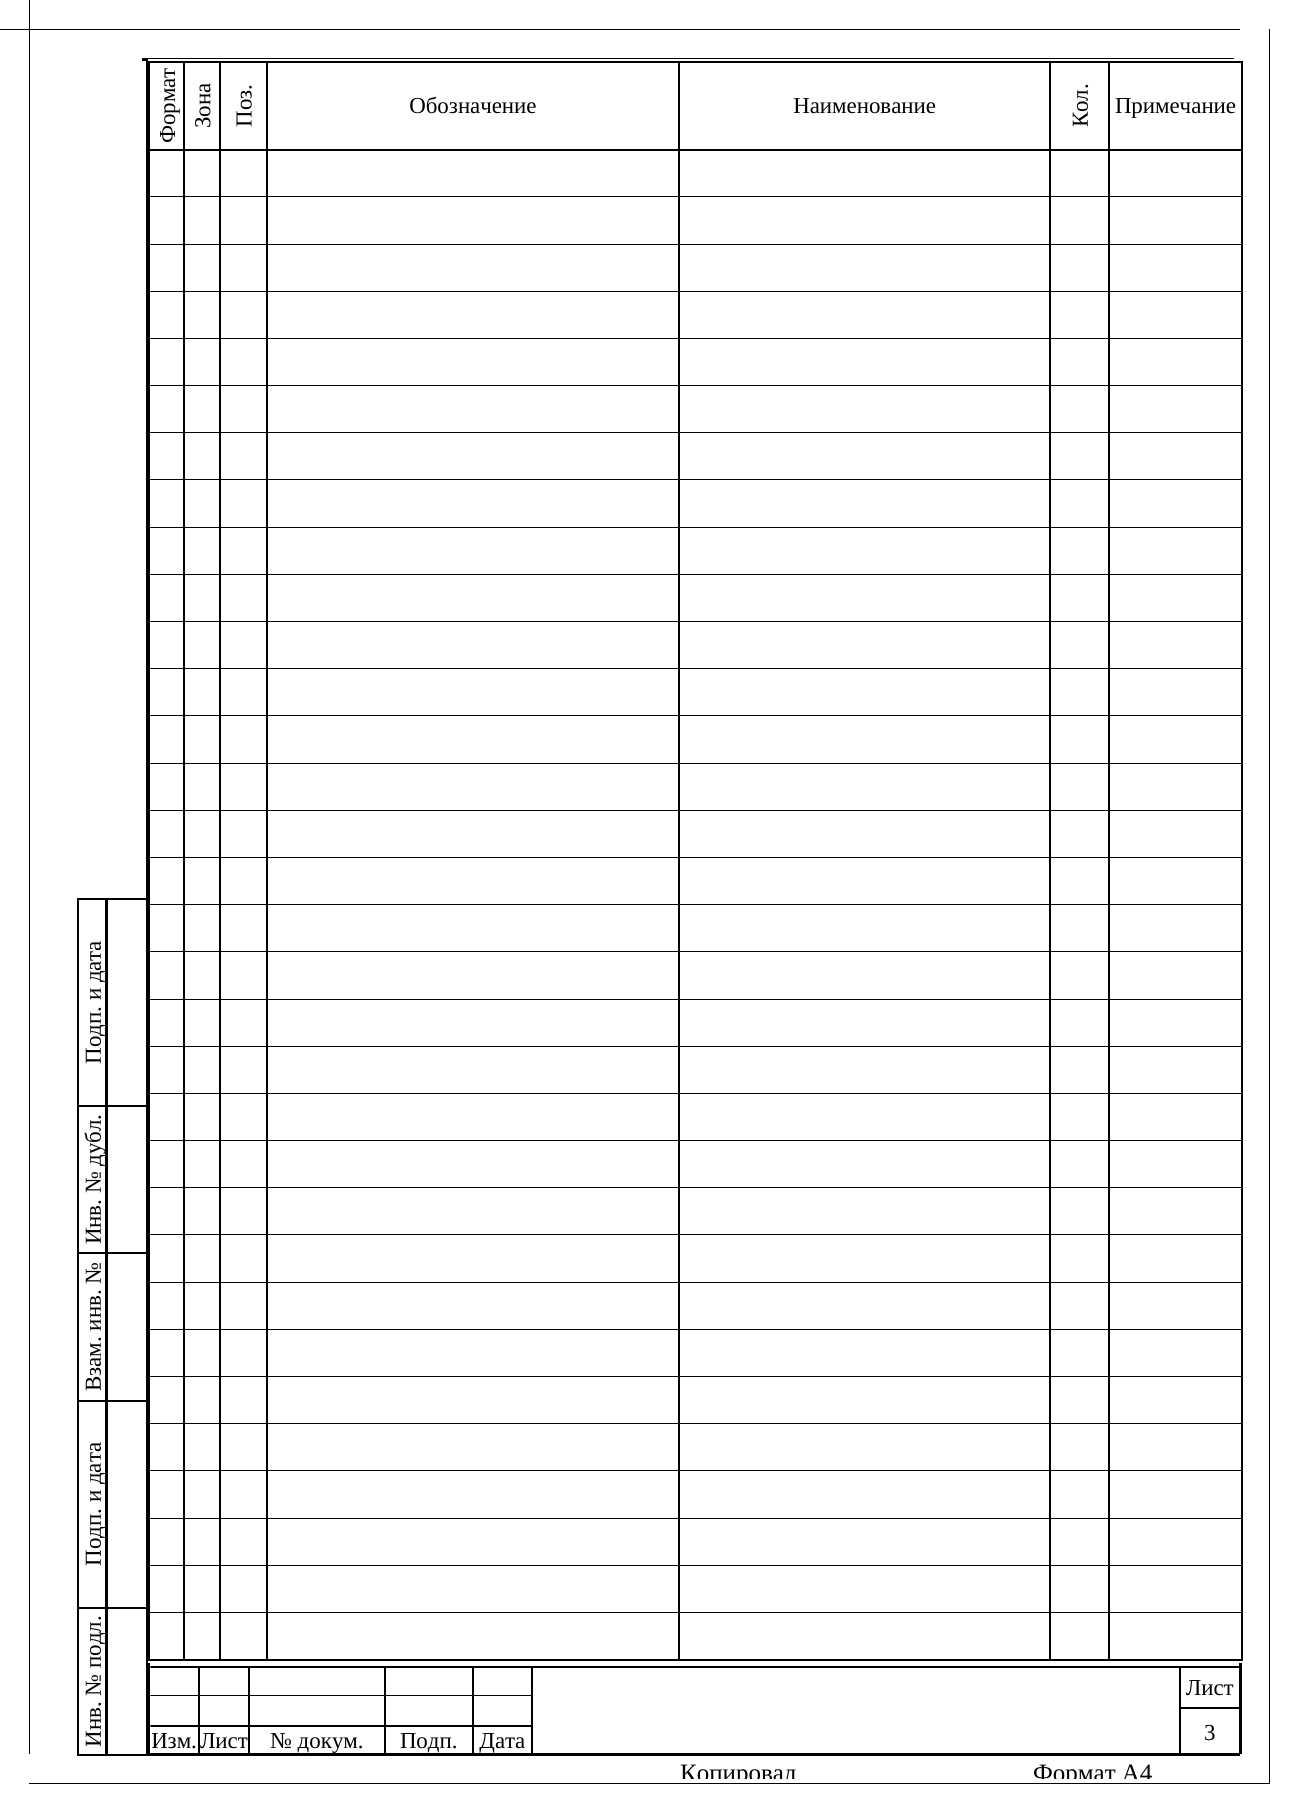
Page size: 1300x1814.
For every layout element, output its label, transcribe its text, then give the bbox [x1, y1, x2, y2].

table_cell [1110, 151, 1241, 196]
table_cell [1110, 575, 1241, 621]
table_cell [250, 1696, 384, 1725]
table_cell [150, 339, 183, 385]
table_cell [150, 905, 183, 951]
table_cell [1110, 622, 1241, 668]
table_cell [1110, 1566, 1241, 1612]
table_cell [150, 1566, 183, 1612]
table_cell [200, 1696, 248, 1725]
table_header Кол. [1051, 63, 1108, 149]
table_cell Инв. № подл. [79, 1609, 105, 1754]
table_cell [680, 480, 1049, 527]
table_cell [1051, 669, 1108, 715]
table_cell [268, 1188, 678, 1234]
table_cell [680, 151, 1049, 196]
table_cell [680, 1235, 1049, 1282]
table_cell Взам. инв. № [79, 1254, 105, 1400]
table_header Наименование [680, 63, 1049, 149]
table_cell [268, 1047, 678, 1093]
table_cell [185, 1000, 219, 1046]
table_cell [268, 386, 678, 432]
table_cell [1110, 1424, 1241, 1470]
table_cell [185, 811, 219, 857]
table_cell [680, 1613, 1049, 1659]
table_cell [150, 622, 183, 668]
table_cell [680, 1471, 1049, 1517]
table_cell [1051, 528, 1108, 574]
table_cell [680, 811, 1049, 857]
table_cell [221, 1424, 266, 1470]
table_cell [1051, 1471, 1108, 1517]
table_cell [1051, 1283, 1108, 1329]
table_cell [680, 1047, 1049, 1093]
table_cell [680, 1519, 1049, 1565]
table_cell [185, 1330, 219, 1376]
table_cell [1110, 1235, 1241, 1282]
table_cell [1110, 1377, 1241, 1423]
table_cell [1110, 716, 1241, 762]
table_cell [108, 1254, 146, 1400]
table_cell [1051, 716, 1108, 762]
table_cell [1051, 339, 1108, 385]
table_cell [221, 1188, 266, 1234]
text Формат А4 [946, 1758, 1239, 1779]
table_cell [1110, 1000, 1241, 1046]
table_cell [1110, 905, 1241, 951]
table_cell [1110, 952, 1241, 998]
table_cell [680, 575, 1049, 621]
table_cell [268, 858, 678, 904]
table_cell [1051, 1330, 1108, 1376]
table_cell [150, 1613, 183, 1659]
table_cell [1110, 1094, 1241, 1140]
table_cell [185, 151, 219, 196]
table_cell [151, 1696, 198, 1725]
table_cell [108, 1402, 146, 1607]
table_cell [221, 764, 266, 810]
table_cell [221, 1283, 266, 1329]
table_header [250, 1668, 384, 1695]
table_cell [221, 669, 266, 715]
table_cell [150, 1424, 183, 1470]
table_cell [1051, 952, 1108, 998]
table_cell [185, 528, 219, 574]
table_cell [221, 151, 266, 196]
table_cell [185, 1519, 219, 1565]
table_header [533, 1668, 1179, 1753]
table_cell [150, 1283, 183, 1329]
table_header [151, 1668, 198, 1695]
table_cell [150, 480, 183, 527]
table_cell [680, 1000, 1049, 1046]
table_cell [221, 386, 266, 432]
table_cell [1110, 1613, 1241, 1659]
table_cell [268, 480, 678, 527]
table_cell [185, 480, 219, 527]
table_cell [150, 1141, 183, 1187]
table_cell [221, 1471, 266, 1517]
table_cell [680, 1424, 1049, 1470]
table_cell [268, 151, 678, 196]
table_cell [1110, 528, 1241, 574]
table_cell [185, 292, 219, 338]
table_cell [680, 1188, 1049, 1234]
table_cell [185, 858, 219, 904]
table_cell [150, 669, 183, 715]
table_cell [1051, 433, 1108, 479]
table_cell [1110, 1330, 1241, 1376]
table_cell Подп. и дата [79, 1402, 105, 1607]
table_cell [1051, 1141, 1108, 1187]
table_cell [221, 1235, 266, 1282]
table_cell [150, 245, 183, 291]
table_cell [268, 197, 678, 243]
table_cell [150, 292, 183, 338]
table_cell [150, 716, 183, 762]
table_cell [150, 764, 183, 810]
table_cell [268, 811, 678, 857]
table_cell [680, 339, 1049, 385]
table_cell [185, 669, 219, 715]
table_cell [268, 622, 678, 668]
table_cell [221, 1047, 266, 1093]
table_cell [185, 1141, 219, 1187]
table_cell [150, 1519, 183, 1565]
table_cell [185, 1283, 219, 1329]
table_cell 3 [1181, 1709, 1239, 1753]
table_cell [150, 433, 183, 479]
table_cell [185, 764, 219, 810]
table_header Обозначение [268, 63, 678, 149]
table_cell [221, 1000, 266, 1046]
table_cell [221, 811, 266, 857]
table_header [108, 900, 146, 1105]
table_cell Изм. [151, 1727, 198, 1753]
table_cell [680, 1377, 1049, 1423]
table_cell [268, 1235, 678, 1282]
table_cell [221, 1141, 266, 1187]
table_cell [185, 1424, 219, 1470]
table_cell [268, 1094, 678, 1140]
table_cell [185, 1047, 219, 1093]
table_cell [680, 433, 1049, 479]
table_cell [221, 952, 266, 998]
table_cell [1051, 245, 1108, 291]
table_cell [150, 1000, 183, 1046]
table_cell [268, 292, 678, 338]
table_cell [680, 1141, 1049, 1187]
table_cell [268, 1377, 678, 1423]
table_header [386, 1668, 472, 1695]
table_cell [150, 1377, 183, 1423]
table_header Зона [185, 63, 219, 149]
text Копировал [533, 1758, 943, 1779]
table_cell [150, 575, 183, 621]
table_cell [1051, 905, 1108, 951]
table_cell [221, 528, 266, 574]
table_cell [1051, 1188, 1108, 1234]
table_cell [150, 858, 183, 904]
table_cell [185, 905, 219, 951]
table_cell [185, 1377, 219, 1423]
table_cell Лист [200, 1727, 248, 1753]
table_cell [221, 622, 266, 668]
table_cell [185, 1188, 219, 1234]
table_cell [268, 245, 678, 291]
table_cell [1051, 811, 1108, 857]
table_cell [1051, 1047, 1108, 1093]
table_cell [221, 1613, 266, 1659]
table_cell [268, 952, 678, 998]
table_cell [268, 716, 678, 762]
table_header Формат [150, 63, 183, 149]
table_cell № докум. [250, 1727, 384, 1753]
table_cell [268, 1519, 678, 1565]
table_cell [185, 1471, 219, 1517]
table_cell [268, 905, 678, 951]
table_cell [1110, 669, 1241, 715]
table_cell [680, 905, 1049, 951]
table_cell [386, 1696, 472, 1725]
table_cell Инв. № дубл. [79, 1107, 105, 1252]
table_cell [221, 480, 266, 527]
table_cell [221, 1519, 266, 1565]
table_cell [185, 952, 219, 998]
table_cell [268, 1471, 678, 1517]
table_cell [150, 386, 183, 432]
table_cell [1110, 858, 1241, 904]
table_cell [1051, 1235, 1108, 1282]
table_cell [680, 764, 1049, 810]
table_cell [1110, 197, 1241, 243]
table_cell [1051, 858, 1108, 904]
table_cell [680, 292, 1049, 338]
table_cell Дата [474, 1727, 531, 1753]
table_cell [1110, 1471, 1241, 1517]
table_cell [221, 292, 266, 338]
table_cell [1110, 811, 1241, 857]
table_cell [185, 622, 219, 668]
table_cell [268, 1283, 678, 1329]
table_cell [268, 1613, 678, 1659]
table_cell [680, 858, 1049, 904]
table_cell [680, 1283, 1049, 1329]
table_cell [1051, 386, 1108, 432]
table_cell [1051, 1424, 1108, 1470]
table_cell [474, 1696, 531, 1725]
table_cell [221, 716, 266, 762]
table_cell [1110, 1283, 1241, 1329]
table_cell [1110, 764, 1241, 810]
table_cell [150, 1330, 183, 1376]
table_cell [1051, 1566, 1108, 1612]
table_cell [185, 433, 219, 479]
table_cell [1110, 292, 1241, 338]
table_cell [150, 151, 183, 196]
table_cell [1051, 292, 1108, 338]
table_cell [268, 669, 678, 715]
table_cell [221, 339, 266, 385]
table_cell [221, 1377, 266, 1423]
table_cell [185, 716, 219, 762]
table_cell [221, 1094, 266, 1140]
table_cell [221, 245, 266, 291]
table_cell [221, 575, 266, 621]
table_cell [1110, 1188, 1241, 1234]
table_header Примечание [1110, 63, 1241, 149]
table_cell [150, 1047, 183, 1093]
table_cell [108, 1107, 146, 1252]
table_cell [268, 528, 678, 574]
table_cell [185, 386, 219, 432]
table_cell [1110, 433, 1241, 479]
table_cell [1110, 1141, 1241, 1187]
table_cell [1051, 1094, 1108, 1140]
table_cell [1110, 1519, 1241, 1565]
table_cell [268, 575, 678, 621]
table_cell [108, 1609, 146, 1754]
table_cell [185, 245, 219, 291]
table_cell [1051, 622, 1108, 668]
table_cell [1051, 764, 1108, 810]
table_cell [185, 1613, 219, 1659]
table_cell [268, 1330, 678, 1376]
table_cell [1110, 386, 1241, 432]
table_header [474, 1668, 531, 1695]
table_cell [268, 1424, 678, 1470]
table_header Поз. [221, 63, 266, 149]
table_cell [680, 528, 1049, 574]
table_cell [1051, 575, 1108, 621]
table_cell [1051, 480, 1108, 527]
table_cell [221, 433, 266, 479]
table_cell [221, 197, 266, 243]
table_cell [221, 905, 266, 951]
table_cell [150, 952, 183, 998]
table_cell [221, 858, 266, 904]
table_cell [150, 528, 183, 574]
table_cell [185, 197, 219, 243]
table_cell [150, 811, 183, 857]
table_cell [221, 1330, 266, 1376]
table_cell [680, 669, 1049, 715]
table_cell [1110, 480, 1241, 527]
table_cell [1110, 245, 1241, 291]
table_cell [680, 952, 1049, 998]
table_cell [150, 1188, 183, 1234]
table_cell [185, 1094, 219, 1140]
table_cell [1051, 151, 1108, 196]
table_cell [150, 1235, 183, 1282]
table_cell [268, 433, 678, 479]
table_cell [680, 1094, 1049, 1140]
table_cell [680, 197, 1049, 243]
table_cell [268, 1566, 678, 1612]
table_cell [268, 1000, 678, 1046]
table_cell [150, 1471, 183, 1517]
table_header Лист [1181, 1668, 1239, 1707]
table_cell [185, 575, 219, 621]
table_cell [268, 339, 678, 385]
table_cell [221, 1566, 266, 1612]
table_cell [1051, 1377, 1108, 1423]
table_cell [185, 1566, 219, 1612]
table_cell [1051, 197, 1108, 243]
table_header [200, 1668, 248, 1695]
table_cell [1051, 1519, 1108, 1565]
table_cell [680, 386, 1049, 432]
table_cell [680, 245, 1049, 291]
table_cell [1110, 1047, 1241, 1093]
table_cell [680, 622, 1049, 668]
table_cell [150, 197, 183, 243]
table_cell [1051, 1613, 1108, 1659]
table_cell Подп. [386, 1727, 472, 1753]
table_cell [1110, 339, 1241, 385]
table_cell [680, 1330, 1049, 1376]
table_cell [268, 764, 678, 810]
table_header Подп. и дата [79, 900, 105, 1105]
table_cell [680, 1566, 1049, 1612]
table_cell [1051, 1000, 1108, 1046]
table_cell [680, 716, 1049, 762]
table_cell [185, 1235, 219, 1282]
table_cell [268, 1141, 678, 1187]
table_cell [150, 1094, 183, 1140]
table_cell [185, 339, 219, 385]
